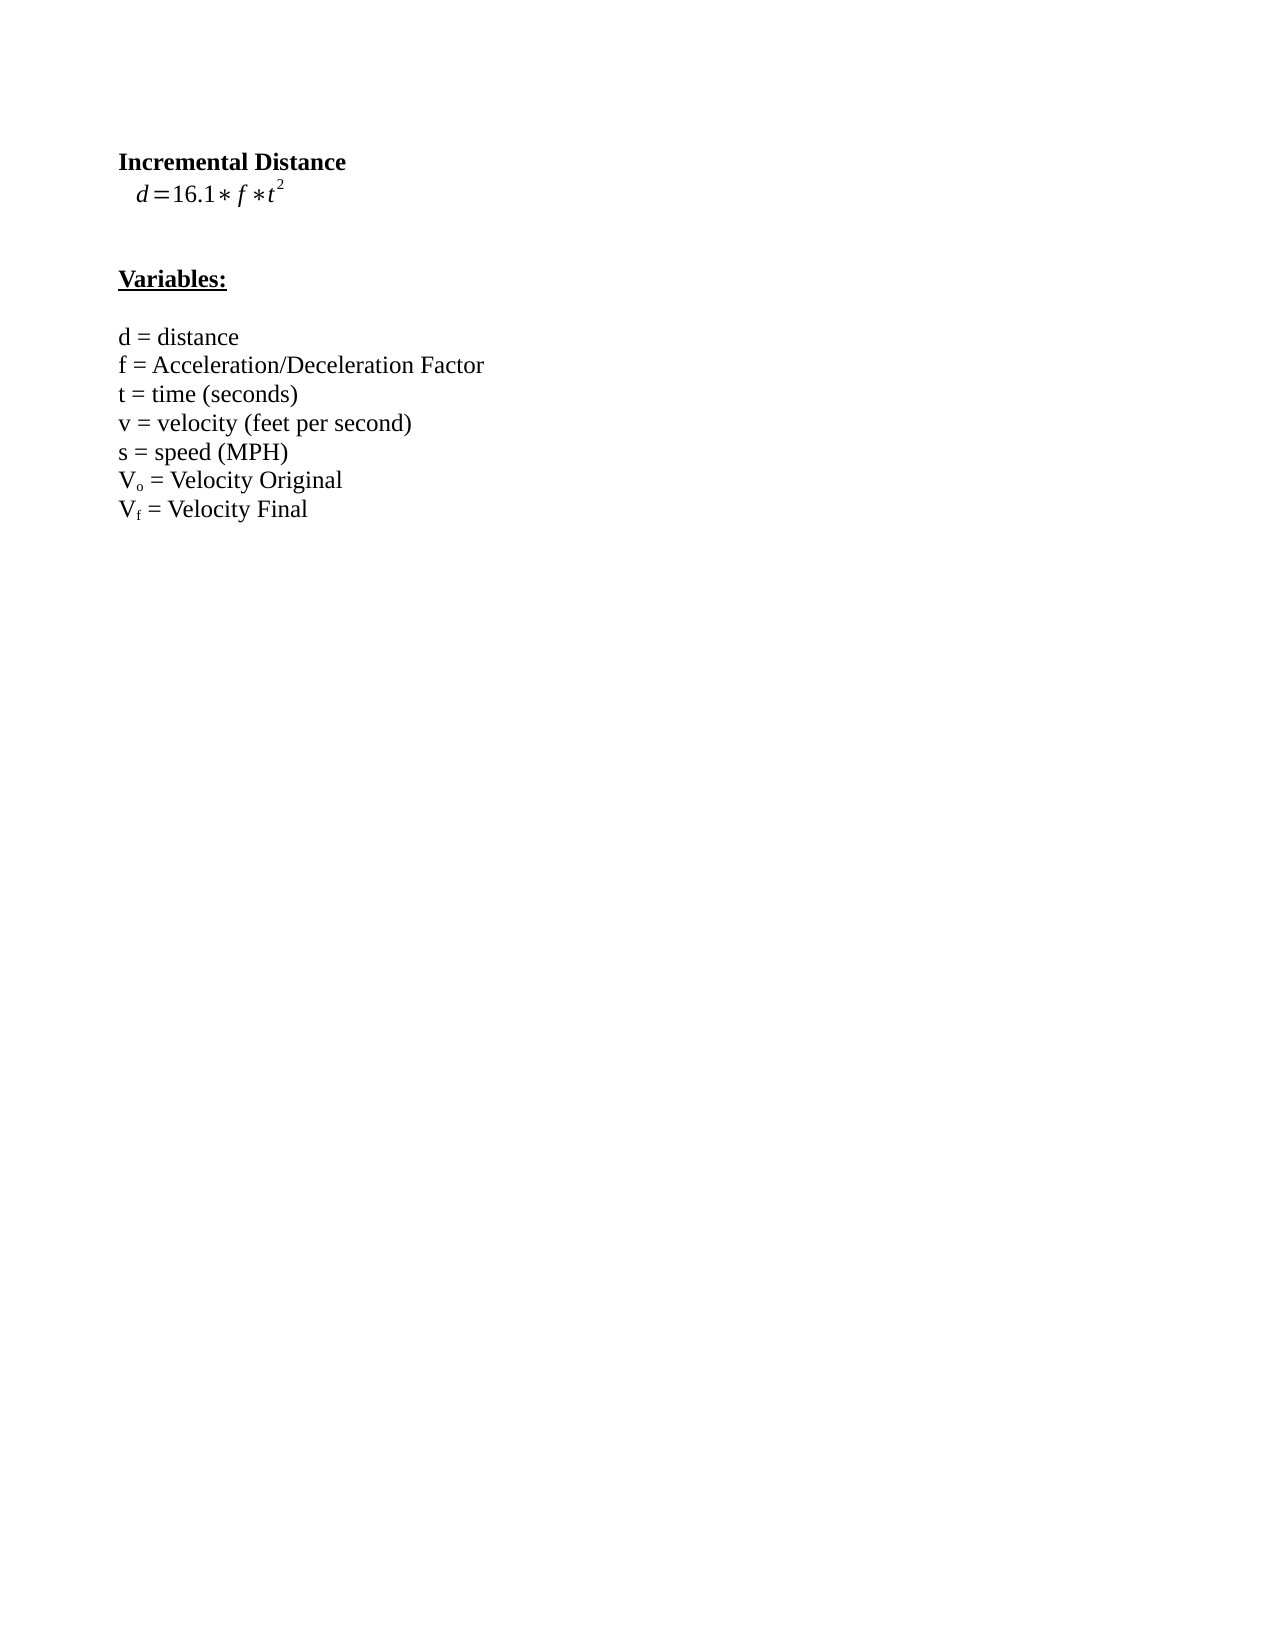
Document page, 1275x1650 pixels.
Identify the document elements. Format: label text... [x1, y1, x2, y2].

text Variables: [118, 264, 1157, 293]
text d = distance [118, 322, 1157, 351]
text f = Acceleration/Deceleration Factor [118, 351, 1157, 379]
text v = velocity (feet per second) [118, 408, 1157, 437]
text Vf = Velocity Final [118, 494, 1157, 523]
text t = time (seconds) [118, 379, 1157, 408]
text Incremental Distance [118, 147, 1157, 176]
text s = speed (MPH) [118, 437, 1157, 466]
text Vo = Velocity Original [118, 466, 1157, 494]
